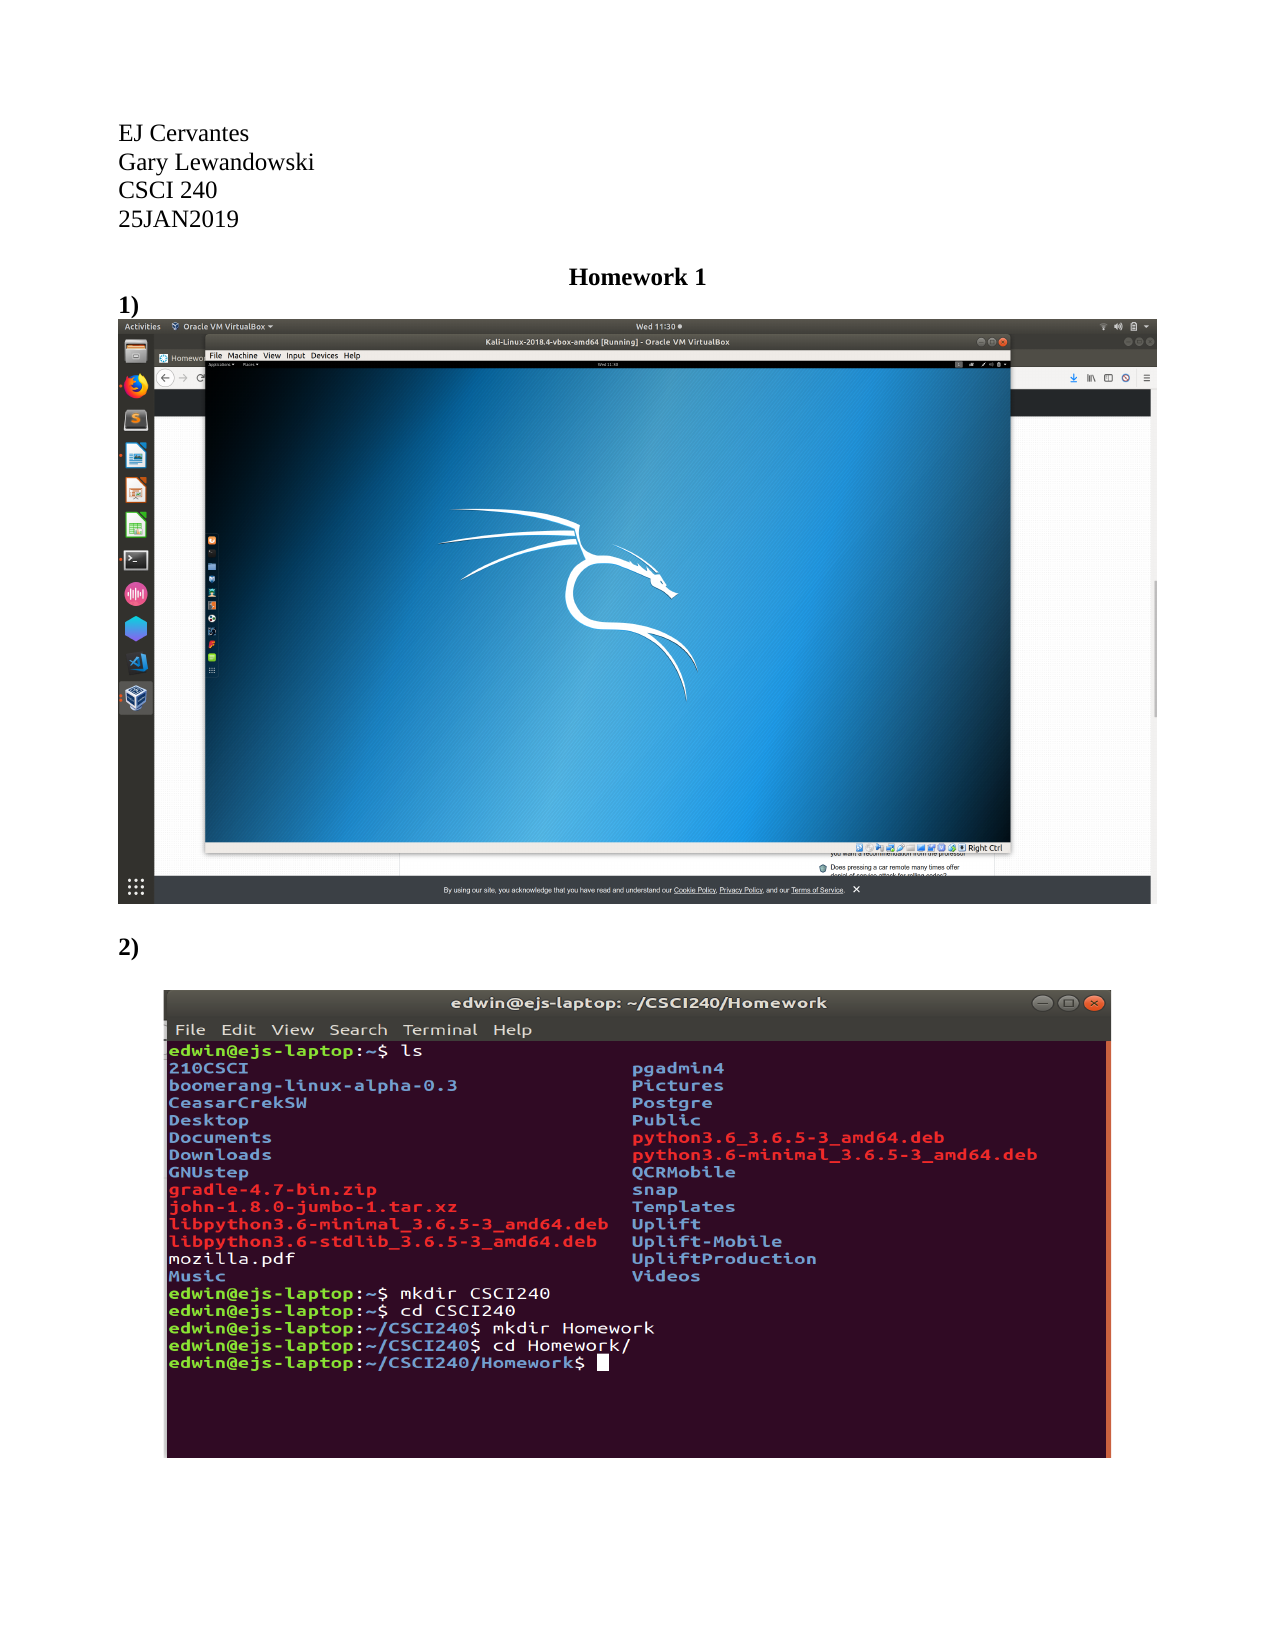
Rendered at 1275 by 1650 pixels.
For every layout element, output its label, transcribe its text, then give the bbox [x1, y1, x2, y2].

text 1) [118, 291, 1157, 319]
text Homework 1 [118, 262, 1157, 291]
text CSCI 240 [118, 176, 1157, 204]
picture [163, 990, 1112, 1458]
text 25JAN2019 [118, 204, 1157, 233]
text EJ Cervantes [118, 118, 1157, 147]
text Gary Lewandowski [118, 147, 1157, 176]
text 2) [118, 932, 1157, 961]
picture [118, 319, 1157, 904]
